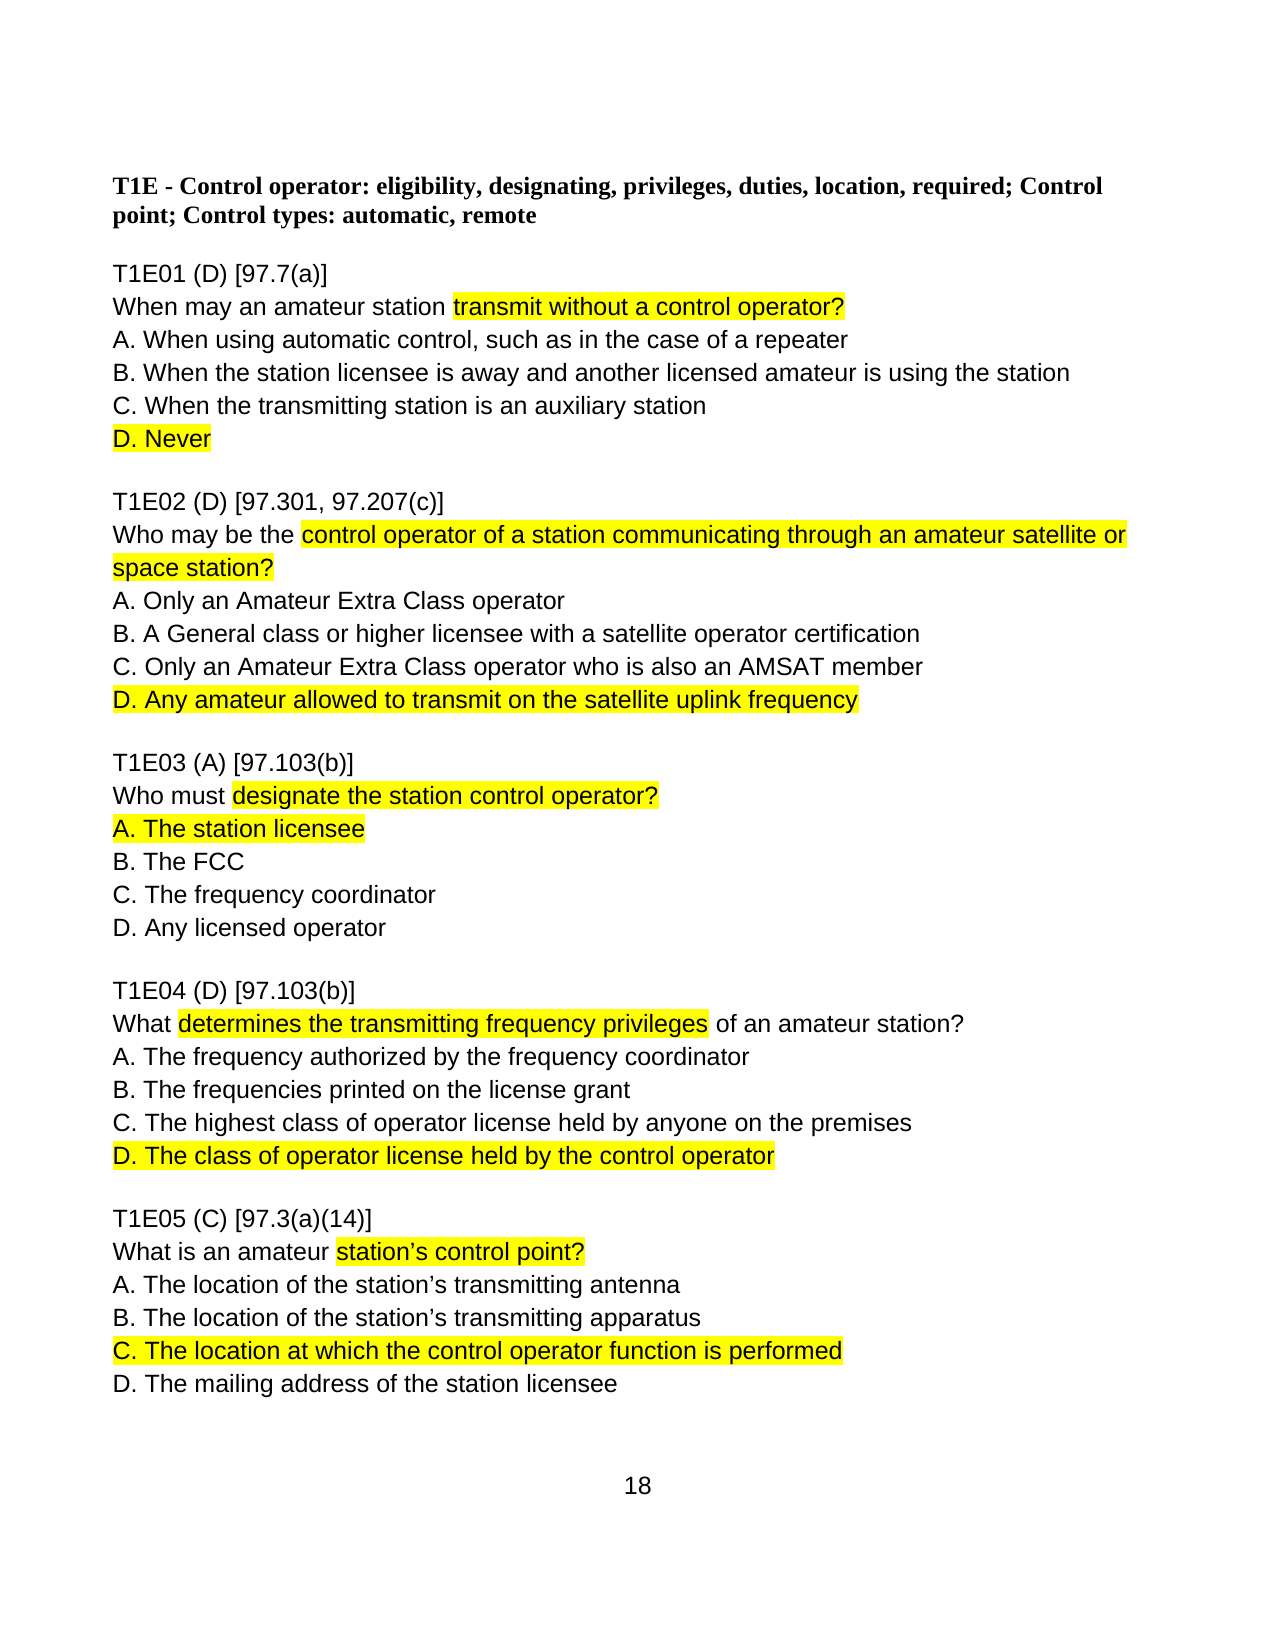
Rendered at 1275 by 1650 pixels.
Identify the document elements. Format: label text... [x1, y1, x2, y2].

text T1E04 (D) [97.103(b)] What determines the transmitting frequency privileges of an amateur station? A. The frequency authorized by the frequency coordinator B. The frequencies printed on the license grant C. The highest class of operator license held by anyone on the premises D. The class of operator license held by the control operator [112, 976, 1162, 1170]
text T1E02 (D) [97.301, 97.207(c)] Who may be the control operator of a station communicating through an amateur satellite or space station? A. Only an Amateur Extra Class operator B. A General class or higher licensee with a satellite operator certification C. Only an Amateur Extra Class operator who is also an AMSAT member D. Any amateur allowed to transmit on the satellite uplink frequency [112, 487, 1162, 713]
text T1E05 (C) [97.3(a)(14)] What is an amateur station’s control point? A. The location of the station’s transmitting antenna B. The location of the station’s transmitting apparatus C. The location at which the control operator function is performed D. The mailing address of the station licensee [112, 1204, 1162, 1398]
text T1E01 (D) [97.7(a)] When may an amateur station transmit without a control operator? A. When using automatic control, such as in the case of a repeater B. When the station licensee is away and another licensed amateur is using the station C. When the transmitting station is an auxiliary station D. Never [112, 258, 1162, 452]
subtitle T1E - Control operator: eligibility, designating, privileges, duties, location, required; Control point; Control types: automatic, remote [112, 171, 1162, 228]
text T1E03 (A) [97.103(b)] Who must designate the station control operator? A. The station licensee B. The FCC C. The frequency coordinator D. Any licensed operator [112, 748, 1162, 942]
